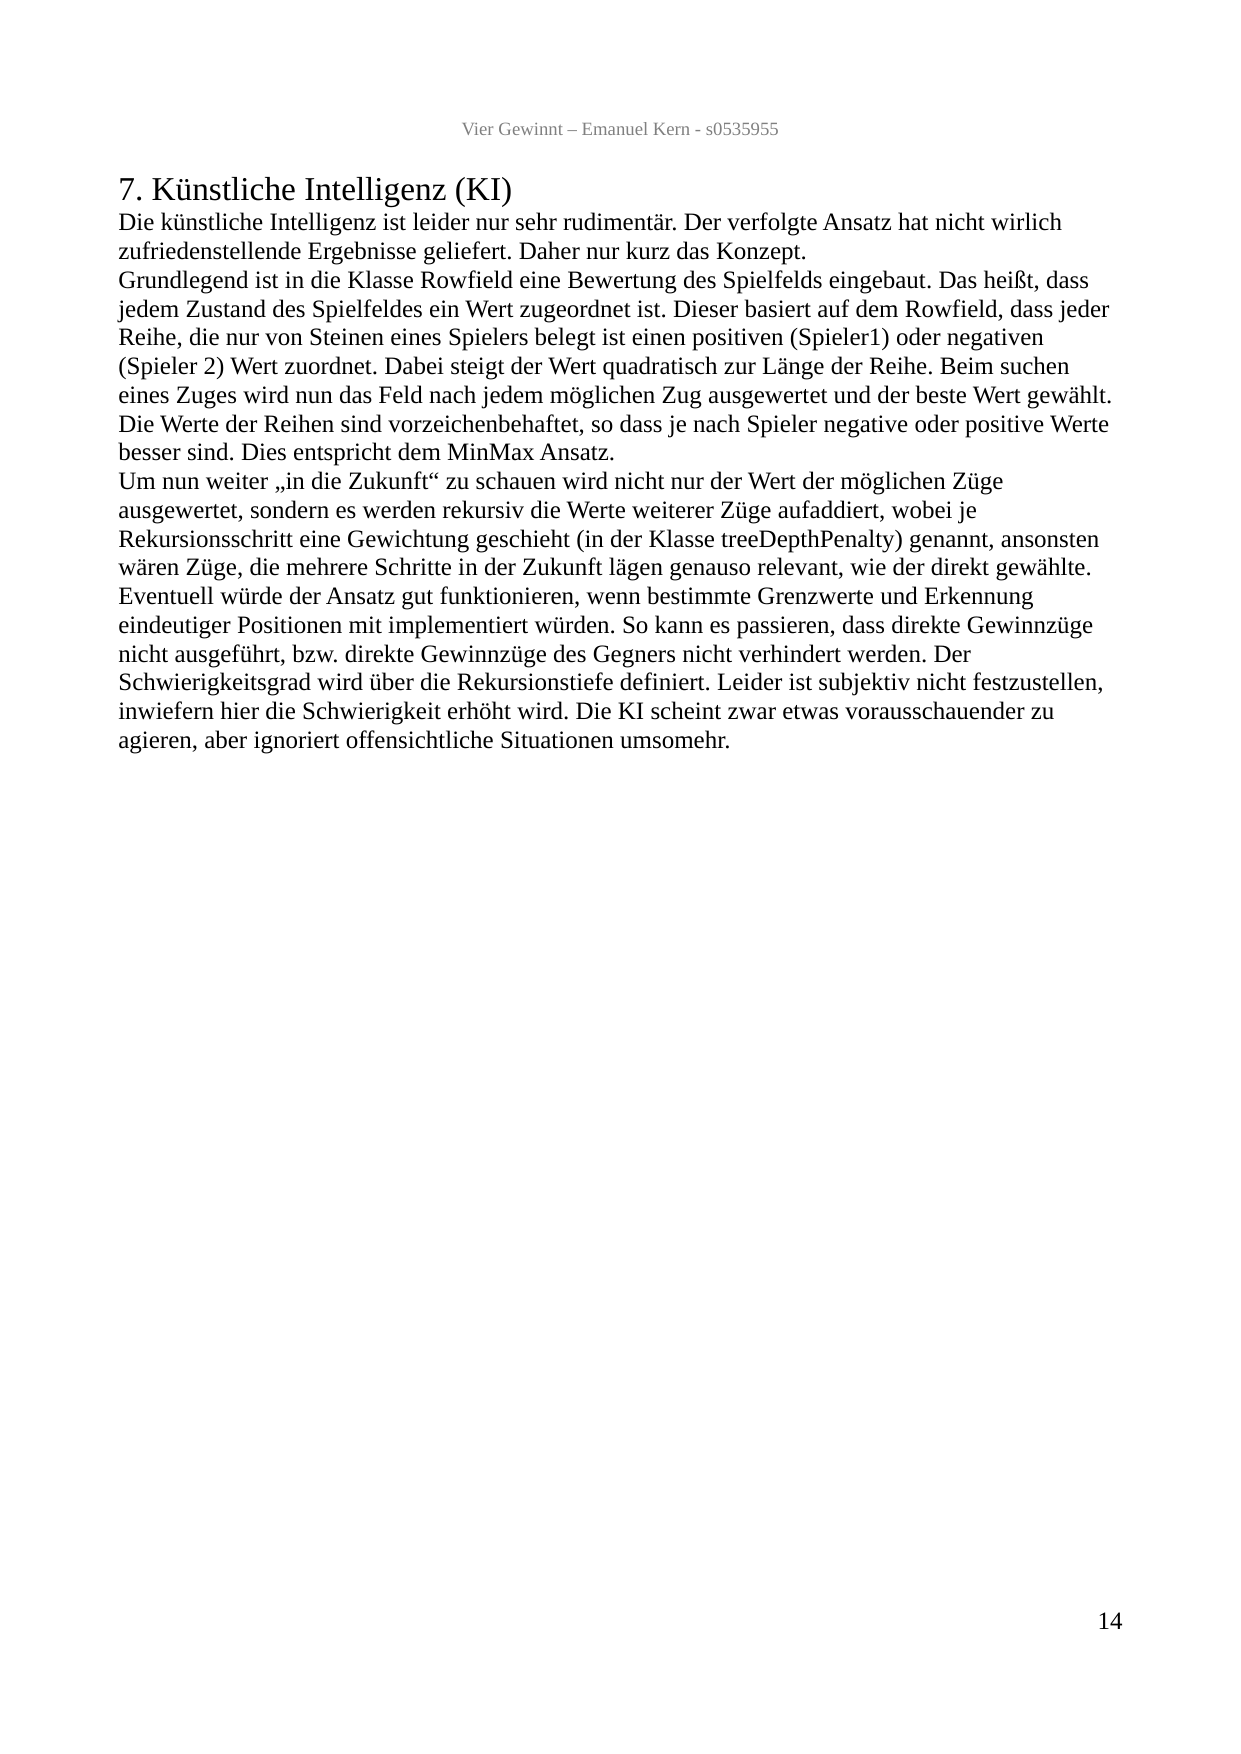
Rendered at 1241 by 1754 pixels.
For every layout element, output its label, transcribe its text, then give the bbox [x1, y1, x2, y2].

text Die künstliche Intelligenz ist leider nur sehr rudimentär. Der verfolgte Ansatz hat nicht wirlich zufriedenstellende Ergebnisse geliefert. Daher nur kurz das Konzept. [118, 207, 1122, 265]
text Um nun weiter „in die Zukunft“ zu schauen wird nicht nur der Wert der möglichen Züge ausgewertet, sondern es werden rekursiv die Werte weiterer Züge aufaddiert, wobei je Rekursionsschritt eine Gewichtung geschieht (in der Klasse treeDepthPenalty) genannt, ansonsten wären Züge, die mehrere Schritte in der Zukunft lägen genauso relevant, wie der direkt gewählte. [118, 466, 1122, 581]
text Grundlegend ist in die Klasse Rowfield eine Bewertung des Spielfelds eingebaut. Das heißt, dass jedem Zustand des Spielfeldes ein Wert zugeordnet ist. Dieser basiert auf dem Rowfield, dass jeder Reihe, die nur von Steinen eines Spielers belegt ist einen positiven (Spieler1) oder negativen (Spieler 2) Wert zuordnet. Dabei steigt der Wert quadratisch zur Länge der Reihe. Beim suchen eines Zuges wird nun das Feld nach jedem möglichen Zug ausgewertet und der beste Wert gewählt. Die Werte der Reihen sind vorzeichenbehaftet, so dass je nach Spieler negative oder positive Werte besser sind. Dies entspricht dem MinMax Ansatz. [118, 265, 1122, 466]
text Eventuell würde der Ansatz gut funktionieren, wenn bestimmte Grenzwerte und Erkennung eindeutiger Positionen mit implementiert würden. So kann es passieren, dass direkte Gewinnzüge nicht ausgeführt, bzw. direkte Gewinnzüge des Gegners nicht verhindert werden. Der Schwierigkeitsgrad wird über die Rekursionstiefe definiert. Leider ist subjektiv nicht festzustellen, inwiefern hier die Schwierigkeit erhöht wird. Die KI scheint zwar etwas vorausschauender zu agieren, aber ignoriert offensichtliche Situationen umsomehr. [118, 581, 1122, 754]
text 7. Künstliche Intelligenz (KI) [118, 169, 1122, 207]
